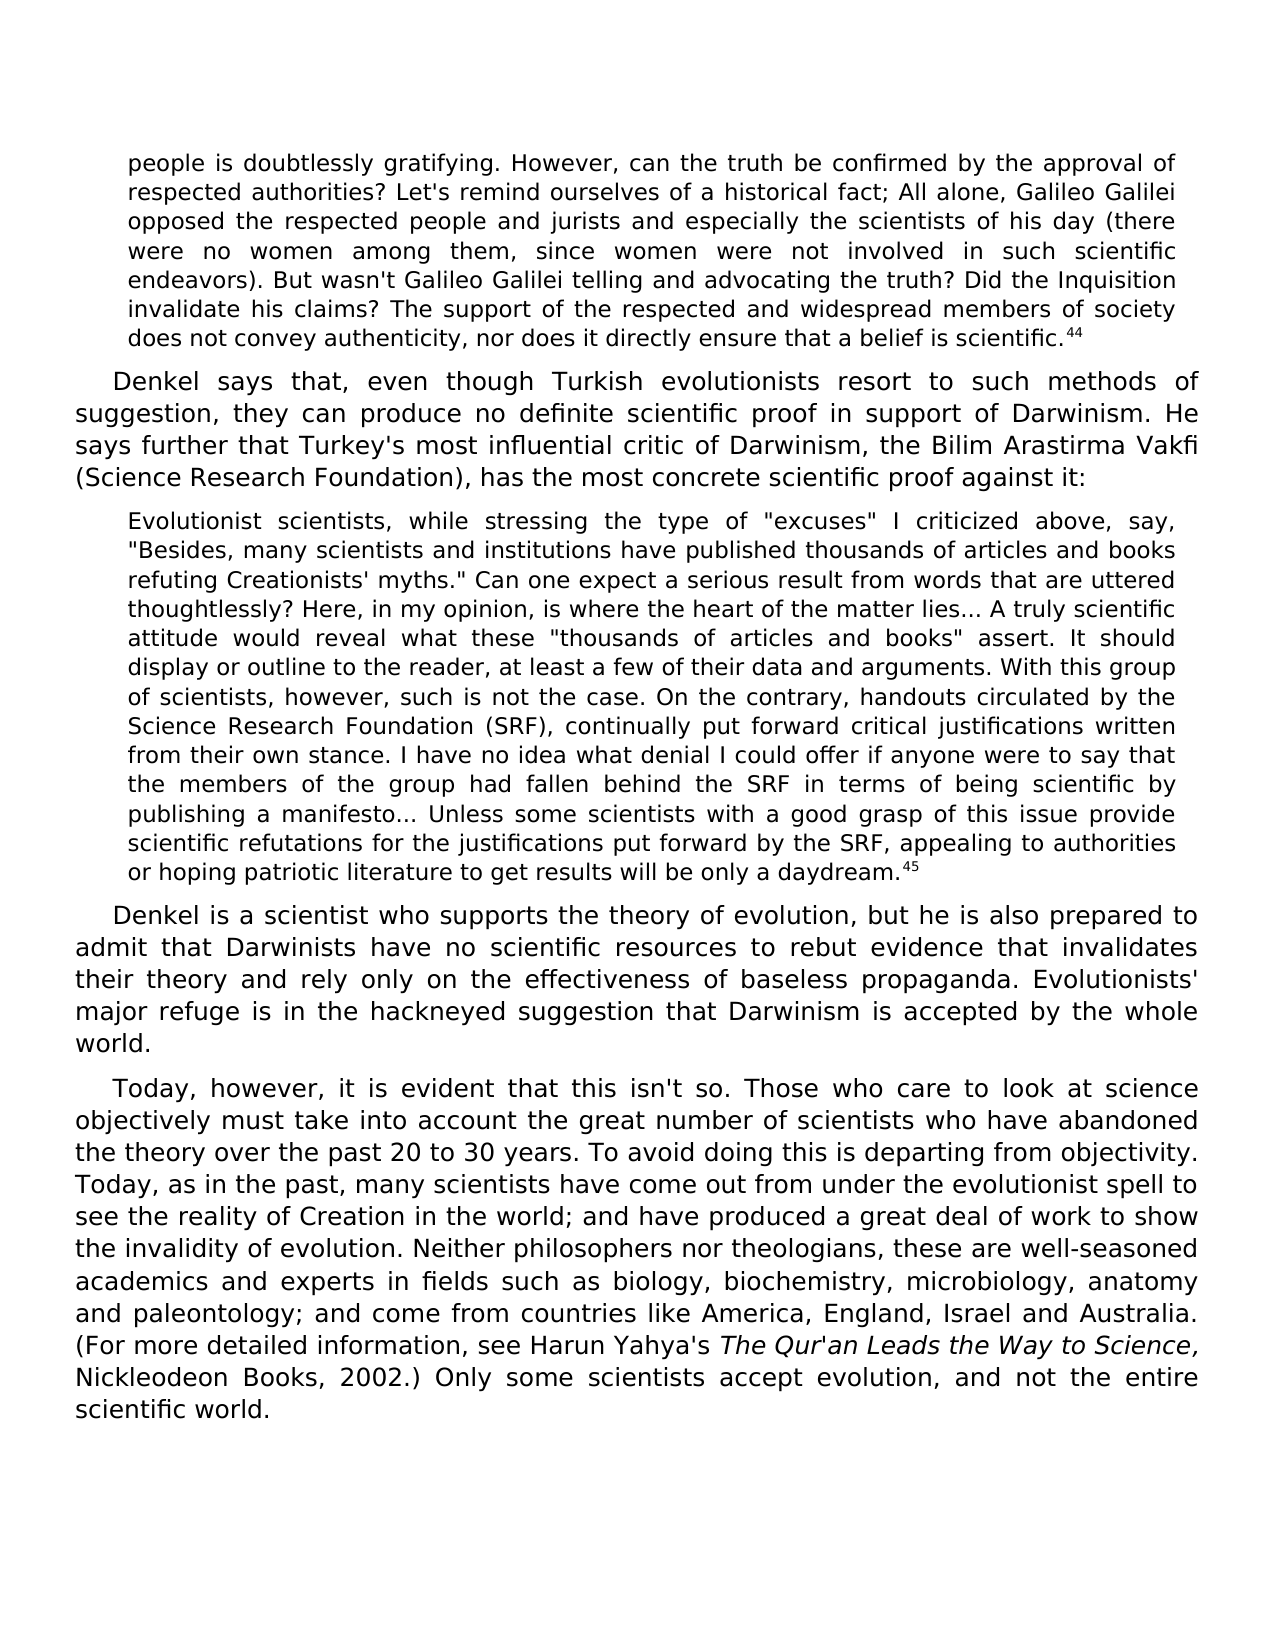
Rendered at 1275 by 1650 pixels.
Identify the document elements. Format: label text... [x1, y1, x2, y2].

text Denkel is a scientist who supports the theory of evolution, but he is also prepared to admit that Darwinists have no scientific resources to rebut evidence that invalidates their theory and rely only on the effectiveness of baseless propaganda. Evolutionists' major refuge is in the hackneyed suggestion that Darwinism is accepted by the whole world. [75, 901, 1200, 1059]
text Denkel says that, even though Turkish evolutionists resort to such methods of suggestion, they can produce no definite scientific proof in support of Darwinism. He says further that Turkey's most influential critic of Darwinism, the Bilim Arastirma Vakfi (Science Research Foundation), has the most concrete scientific proof against it: [75, 367, 1200, 493]
text people is doubtlessly gratifying. However, can the truth be confirmed by the approval of respected authorities? Let's remind ourselves of a historical fact; All alone, Galileo Galilei opposed the respected people and jurists and especially the scientists of his day (there were no women among them, since women were not involved in such scientific endeavors). But wasn't Galileo Galilei telling and advocating the truth? Did the Inquisition invalidate his claims? The support of the respected and widespread members of society does not convey authenticity, nor does it directly ensure that a belief is scientific.44 [127, 150, 1177, 352]
text Evolutionist scientists, while stressing the type of "excuses" I criticized above, say, "Besides, many scientists and institutions have published thousands of articles and books refuting Creationists' myths." Can one expect a serious result from words that are uttered thoughtlessly? Here, in my opinion, is where the heart of the matter lies... A truly scientific attitude would reveal what these "thousands of articles and books" assert. It should display or outline to the reader, at least a few of their data and arguments. With this group of scientists, however, such is not the case. On the contrary, handouts circulated by the Science Research Foundation (SRF), continually put forward critical justifications written from their own stance. I have no idea what denial I could offer if anyone were to say that the members of the group had fallen behind the SRF in terms of being scientific by publishing a manifesto... Unless some scientists with a good grasp of this issue provide scientific refutations for the justifications put forward by the SRF, appealing to authorities or hoping patriotic literature to get results will be only a daydream.45 [127, 508, 1177, 886]
text Today, however, it is evident that this isn't so. Those who care to look at science objectively must take into account the great number of scientists who have abandoned the theory over the past 20 to 30 years. To avoid doing this is departing from objectivity. Today, as in the past, many scientists have come out from under the evolutionist spell to see the reality of Creation in the world; and have produced a great deal of work to show the invalidity of evolution. Neither philosophers nor theologians, these are well-seasoned academics and experts in fields such as biology, biochemistry, microbiology, anatomy and paleontology; and come from countries like America, England, Israel and Australia. (For more detailed information, see Harun Yahya's The Qur'an Leads the Way to Science, Nickleodeon Books, 2002.) Only some scientists accept evolution, and not the entire scientific world. [75, 1074, 1200, 1424]
